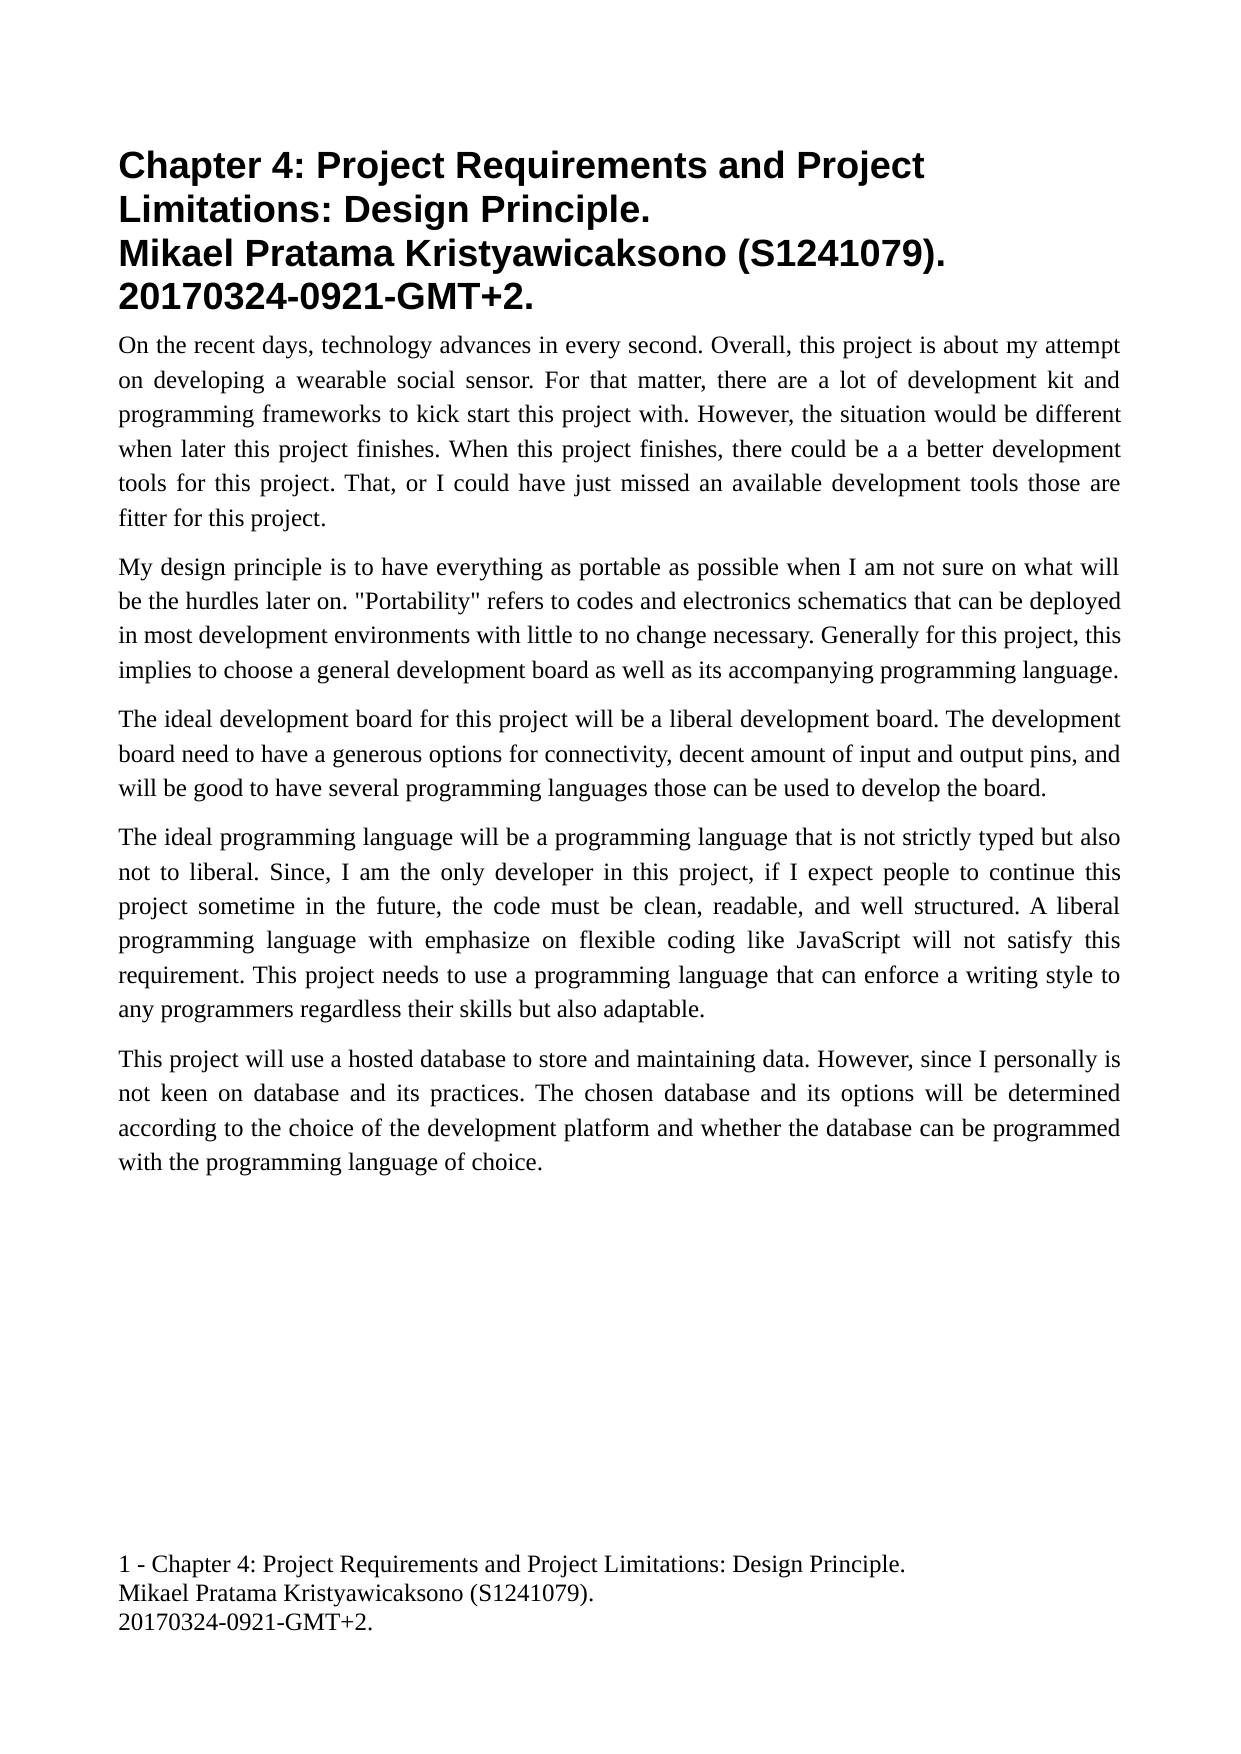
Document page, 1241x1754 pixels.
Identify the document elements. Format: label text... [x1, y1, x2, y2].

text My design principle is to have everything as portable as possible when I am not sure on what will be the hurdles later on. "Portability" refers to codes and electronics schematics that can be deployed in most development environments with little to no change necessary. Generally for this project, this implies to choose a general development board as well as its accompanying programming language. [118, 552, 1122, 684]
text The ideal development board for this project will be a liberal development board. The development board need to have a generous options for connectivity, decent amount of input and output pins, and will be good to have several programming languages those can be used to develop the board. [118, 704, 1122, 802]
text This project will use a hosted database to store and maintaining data. However, since I personally is not keen on database and its practices. The chosen database and its options will be determined according to the choice of the development platform and whether the database can be programmed with the programming language of choice. [118, 1044, 1122, 1176]
text On the recent days, technology advances in every second. Overall, this project is about my attempt on developing a wearable social sensor. For that matter, there are a lot of development kit and programming frameworks to kick start this project with. However, the situation would be different when later this project finishes. When this project finishes, there could be a a better development tools for this project. That, or I could have just missed an available development tools those are fitter for this project. [118, 330, 1122, 531]
text The ideal programming language will be a programming language that is not strictly typed but also not to liberal. Since, I am the only developer in this project, if I expect people to continue this project sometime in the future, the code must be clean, readable, and well structured. A liberal programming language with emphasize on flexible coding like JavaScript will not satisfy this requirement. This project needs to use a programming language that can enforce a writing style to any programmers regardless their skills but also adaptable. [118, 822, 1122, 1023]
subtitle Chapter 4: Project Requirements and Project Limitations: Design Principle. Mikael Pratama Kristyawicaksono (S1241079). 20170324-0921-GMT+2. [118, 143, 1122, 318]
